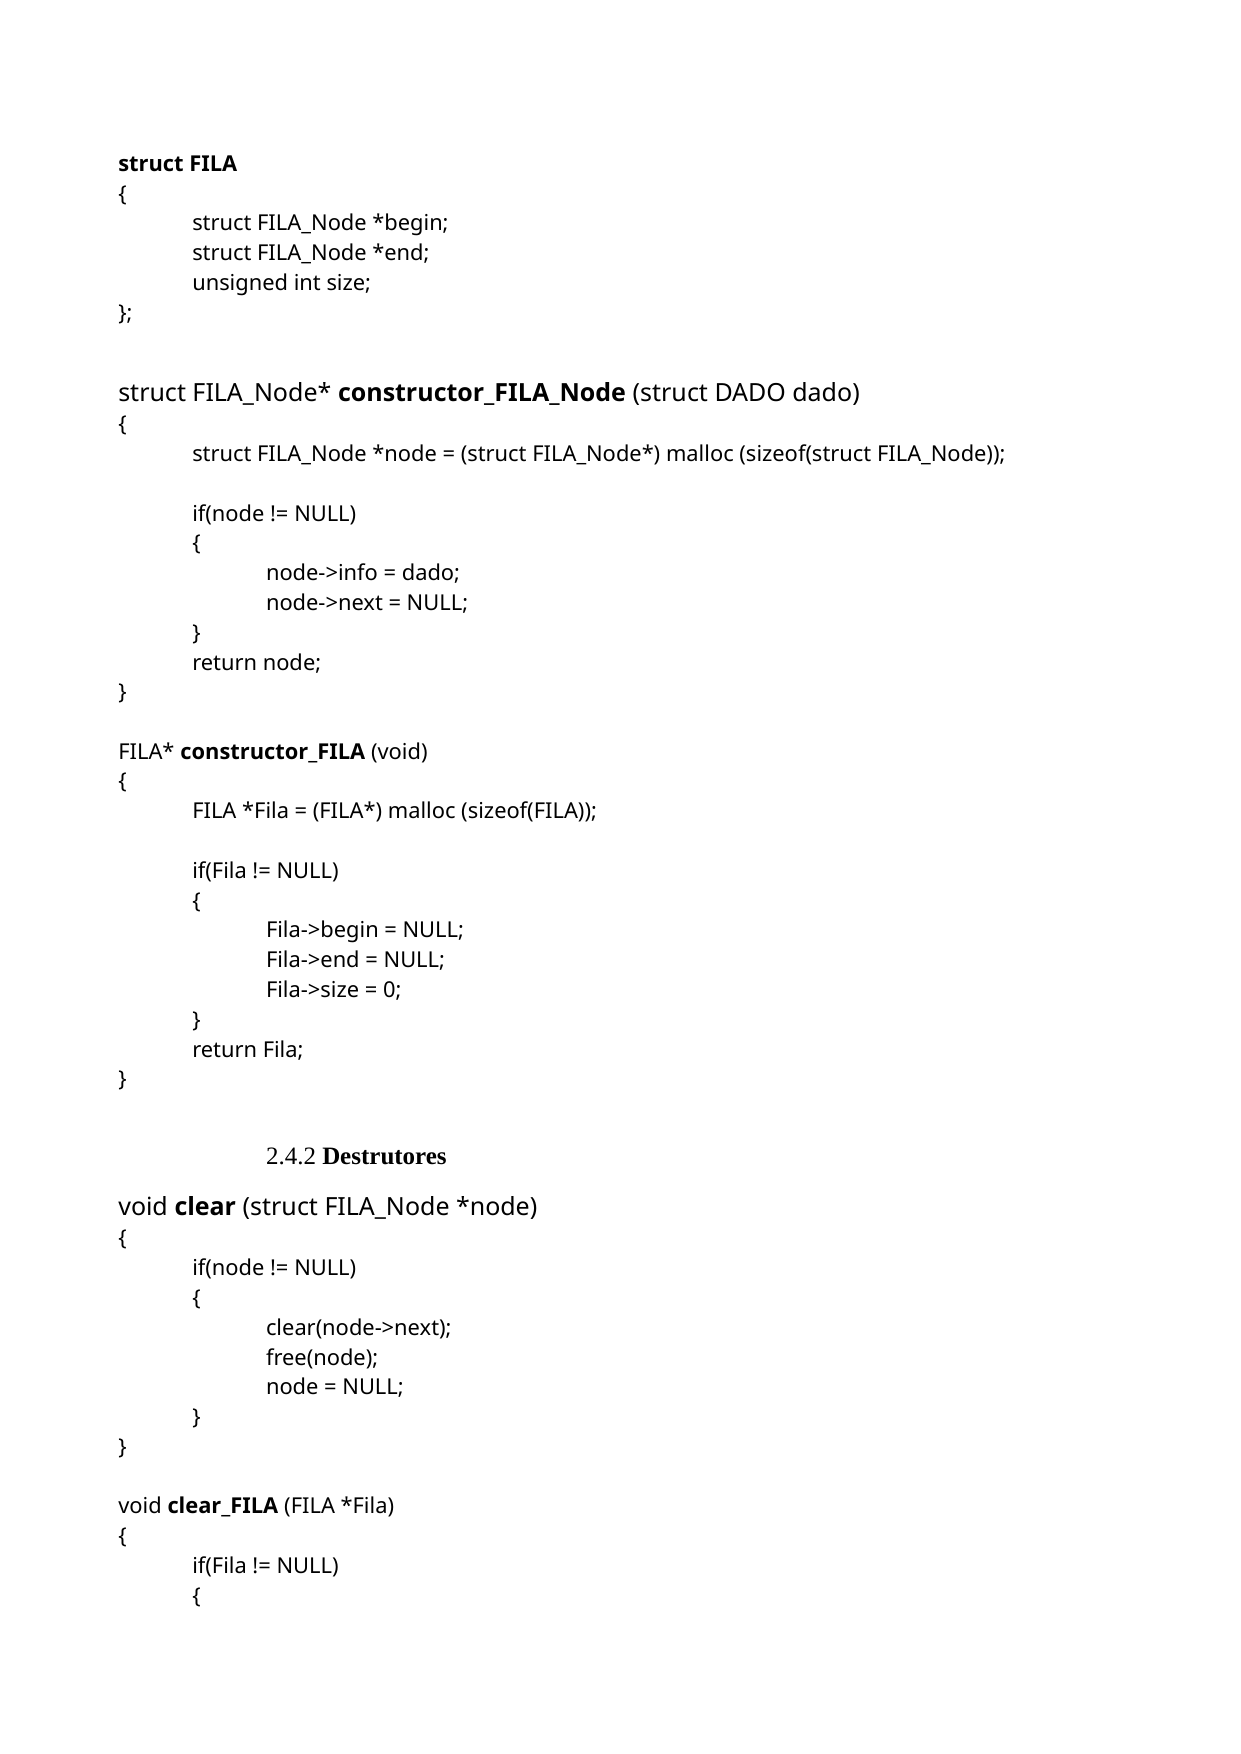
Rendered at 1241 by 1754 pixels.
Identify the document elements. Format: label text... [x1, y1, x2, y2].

text struct FILA_Node *end; [118, 237, 1122, 267]
text FILA* constructor_FILA (void) [118, 736, 1122, 766]
text { [118, 178, 1122, 207]
text { [118, 766, 1122, 795]
text free(node); [118, 1342, 1122, 1371]
text { [118, 1222, 1122, 1252]
text } [118, 1004, 1122, 1033]
text if(Fila != NULL) [118, 855, 1122, 884]
text Fila->end = NULL; [118, 944, 1122, 974]
text Fila->size = 0; [118, 974, 1122, 1004]
text Fila->begin = NULL; [118, 914, 1122, 944]
text { [118, 408, 1122, 438]
text return Fila; [118, 1033, 1122, 1063]
text node = NULL; [118, 1371, 1122, 1401]
text unsigned int size; [118, 267, 1122, 297]
text } [118, 676, 1122, 706]
text void clear_FILA (FILA *Fila) [118, 1490, 1122, 1520]
text void clear (struct FILA_Node *node) [118, 1188, 1122, 1222]
text FILA *Fila = (FILA*) malloc (sizeof(FILA)); [118, 795, 1122, 825]
text } [118, 1401, 1122, 1431]
text struct FILA_Node *node = (struct FILA_Node*) malloc (sizeof(struct FILA_Node)); [118, 438, 1122, 468]
text { [118, 1282, 1122, 1312]
text { [118, 1520, 1122, 1550]
text { [118, 527, 1122, 557]
text } [118, 1431, 1122, 1461]
text if(node != NULL) [118, 497, 1122, 527]
text struct FILA_Node *begin; [118, 207, 1122, 237]
text { [118, 884, 1122, 914]
text node->info = dado; [118, 557, 1122, 587]
text } [118, 617, 1122, 646]
text if(node != NULL) [118, 1252, 1122, 1282]
text }; [118, 297, 1122, 327]
text struct FILA_Node* constructor_FILA_Node (struct DADO dado) [118, 374, 1122, 408]
text { [118, 1580, 1122, 1609]
text node->next = NULL; [118, 587, 1122, 617]
text } [118, 1063, 1122, 1093]
text if(Fila != NULL) [118, 1550, 1122, 1580]
text return node; [118, 646, 1122, 676]
text 2.4.2 Destrutores [118, 1141, 1122, 1169]
text clear(node->next); [118, 1312, 1122, 1342]
text struct FILA [118, 148, 1122, 178]
